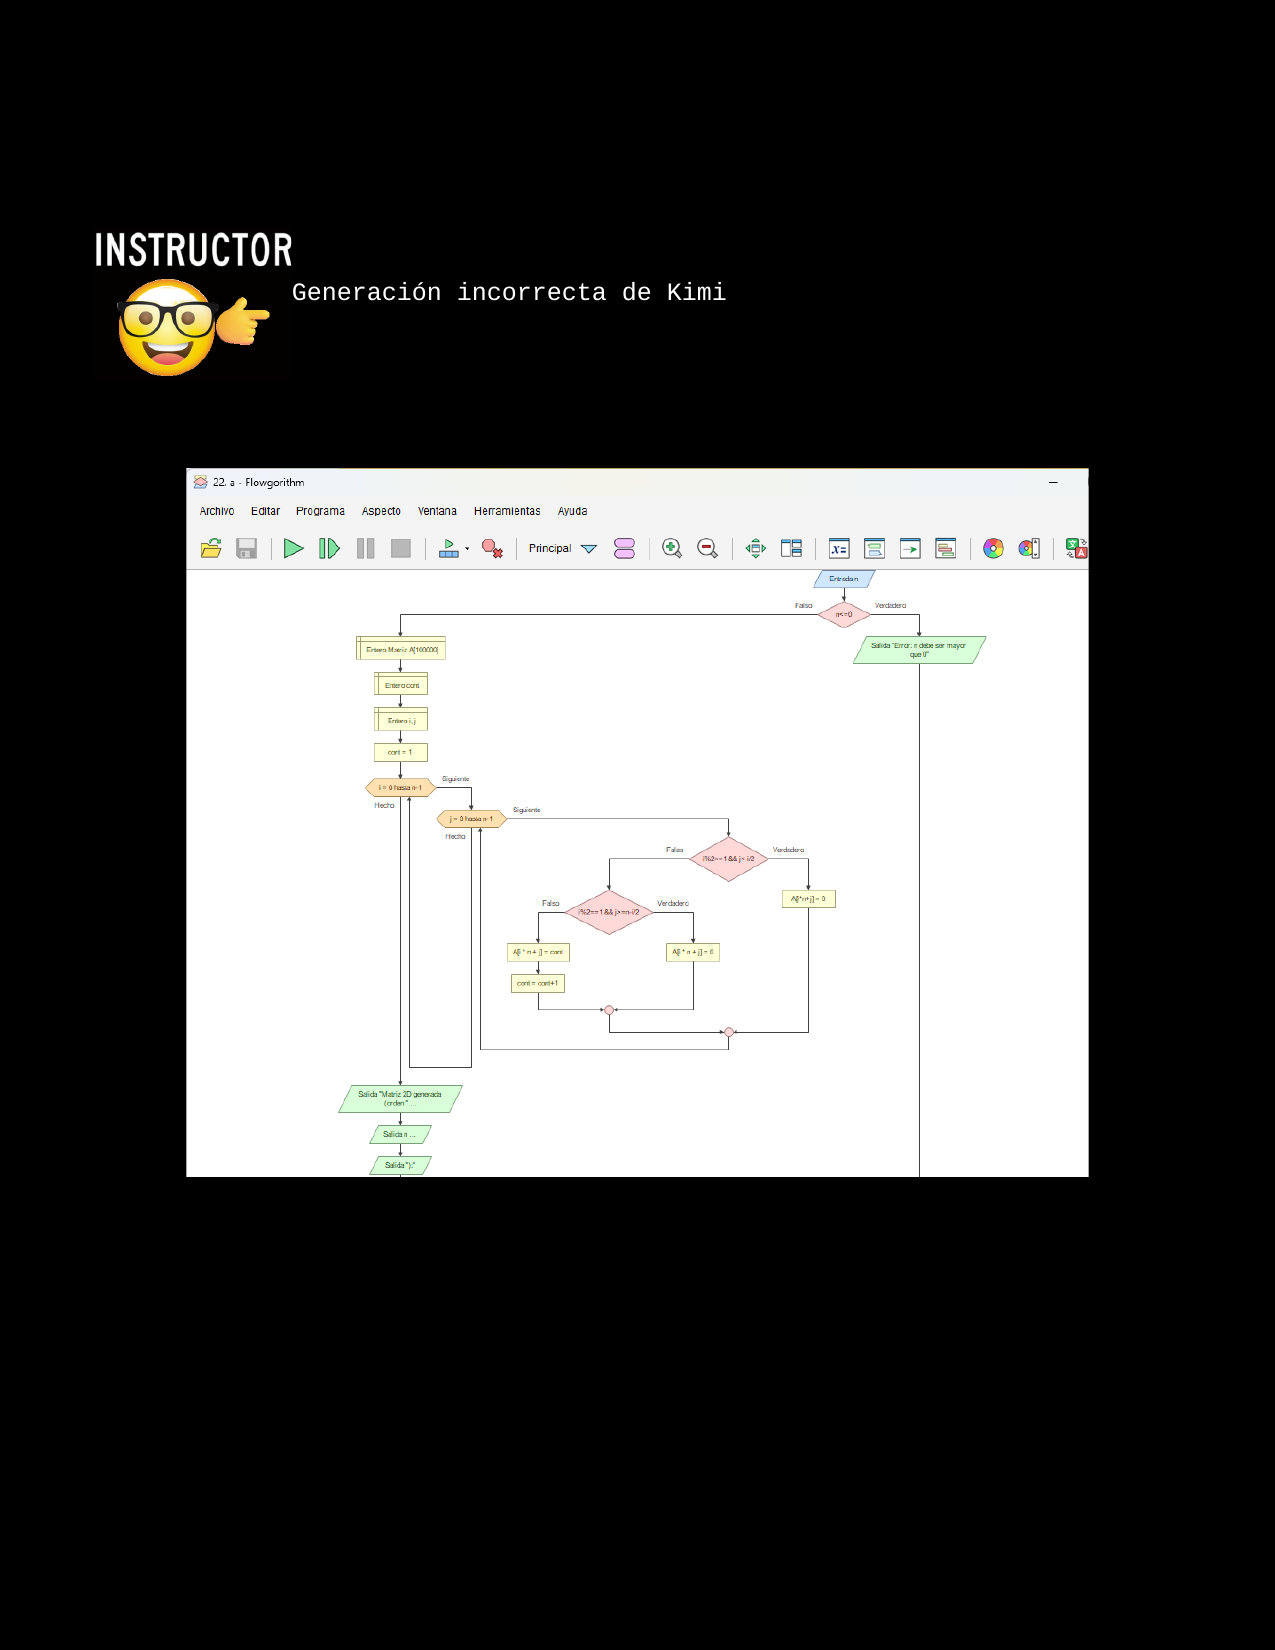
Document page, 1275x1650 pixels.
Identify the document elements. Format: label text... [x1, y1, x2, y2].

text Generación incorrecta de Kimi [292, 279, 1157, 307]
picture [186, 468, 1089, 1177]
picture [92, 228, 292, 379]
